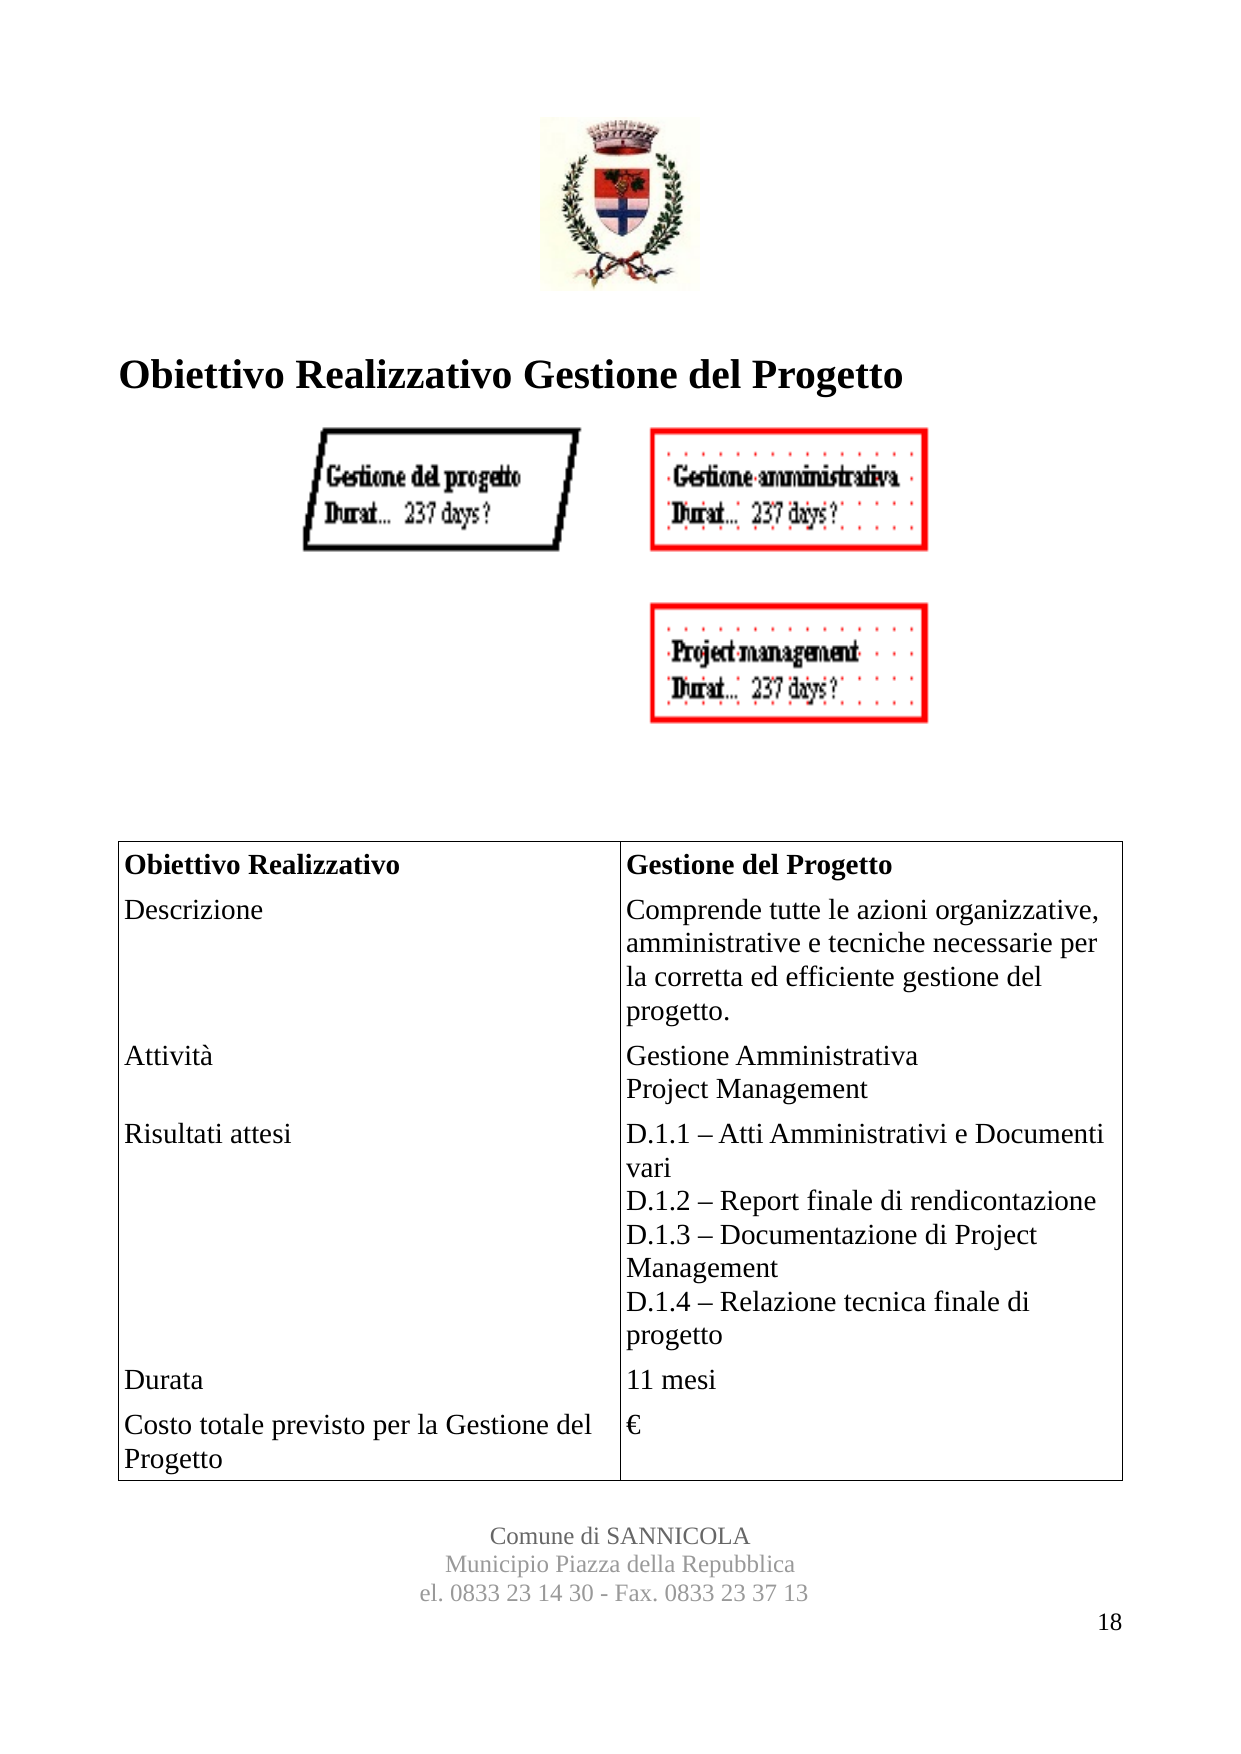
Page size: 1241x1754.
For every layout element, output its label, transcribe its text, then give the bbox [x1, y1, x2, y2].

table_cell Costo totale previsto per la Gestione del Progetto [119, 1402, 620, 1480]
table_cell € [621, 1402, 1122, 1480]
table_cell Durata [119, 1357, 620, 1402]
picture [540, 117, 700, 291]
table_header Obiettivo Realizzativo [119, 842, 620, 886]
table_cell Attività [119, 1032, 620, 1111]
table_cell 11 mesi [621, 1357, 1122, 1402]
picture [293, 426, 948, 727]
table_cell Gestione Amministrativa Project Management [621, 1032, 1122, 1111]
table_cell Risultati attesi [119, 1111, 620, 1357]
table_cell Descrizione [119, 886, 620, 1032]
table_cell D.1.1 – Atti Amministrativi e Documenti vari D.1.2 – Report finale di rendicontazione D.1.3 – Documentazione di Project Management D.1.4 – Relazione tecnica finale di progetto [621, 1111, 1122, 1357]
table_header Gestione del Progetto [621, 842, 1122, 886]
table_cell Comprende tutte le azioni organizzative, amministrative e tecniche necessarie per la corretta ed efficiente gestione del progetto. [621, 886, 1122, 1032]
text Obiettivo Realizzativo Gestione del Progetto [118, 350, 1122, 398]
